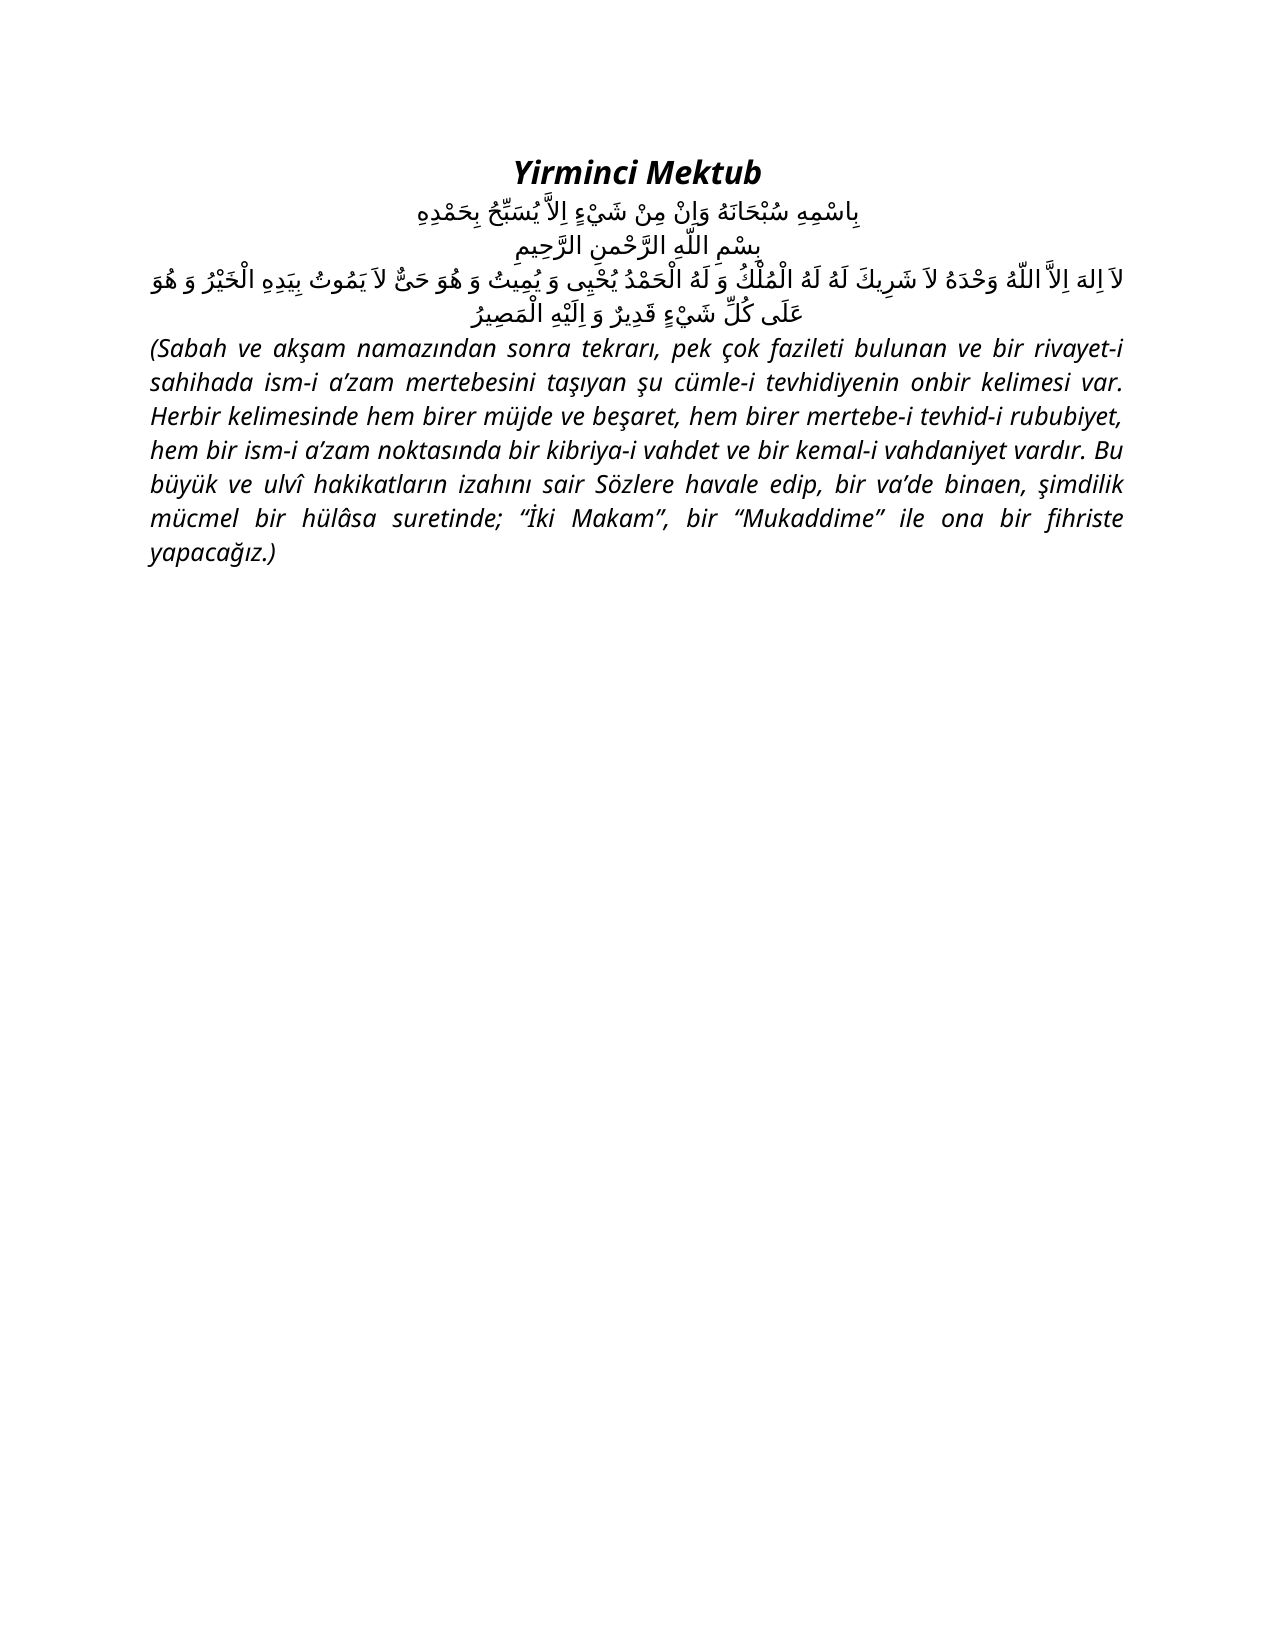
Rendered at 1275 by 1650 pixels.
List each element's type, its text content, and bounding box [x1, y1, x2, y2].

subtitle Yirminci Mektub [150, 150, 1125, 194]
text (Sabah ve akşam namazından sonra tekrarı, pek çok fazileti bulunan ve bir rivayet-i sahihada ism-i a’zam mertebesini taşıyan şu cümle-i tevhidiyenin onbir kelimesi var. Herbir kelimesinde hem birer müjde ve beşaret, hem birer mertebe-i tevhid-i rububiyet, hem bir ism-i a’zam noktasında bir kibriya-i vahdet ve bir kemal-i vahdaniyet vardır. Bu büyük ve ulvî hakikatların izahını sair Sözlere havale edip, bir va’de binaen, şimdilik mücmel bir hülâsa suretinde; “İki Makam”, bir “Mukaddime” ile ona bir fihriste yapacağız.) [150, 330, 1125, 569]
text بِاسْمِهِ سُبْحَانَهُ وَاِنْ مِنْ شَيْءٍ اِلاَّ يُسَبِّحُ بِحَمْدِهِ [150, 194, 1125, 228]
text لاَ اِلهَ اِلاَّ اللّهُ وَحْدَهُ لاَ شَرِيكَ لَهُ لَهُ الْمُلْكُ وَ لَهُ الْحَمْدُ يُحْيِى وَ يُمِيتُ وَ هُوَ حَىٌّ لاَ يَمُوتُ بِيَدِهِ الْخَيْرُ وَ هُوَ عَلَى كُلِّ شَيْءٍ قَدِيرٌ وَ اِلَيْهِ الْمَصِيرُ [150, 262, 1125, 330]
text بِسْمِ اللّهِ الرَّحْمنِ الرَّحِيمِ [150, 228, 1125, 262]
